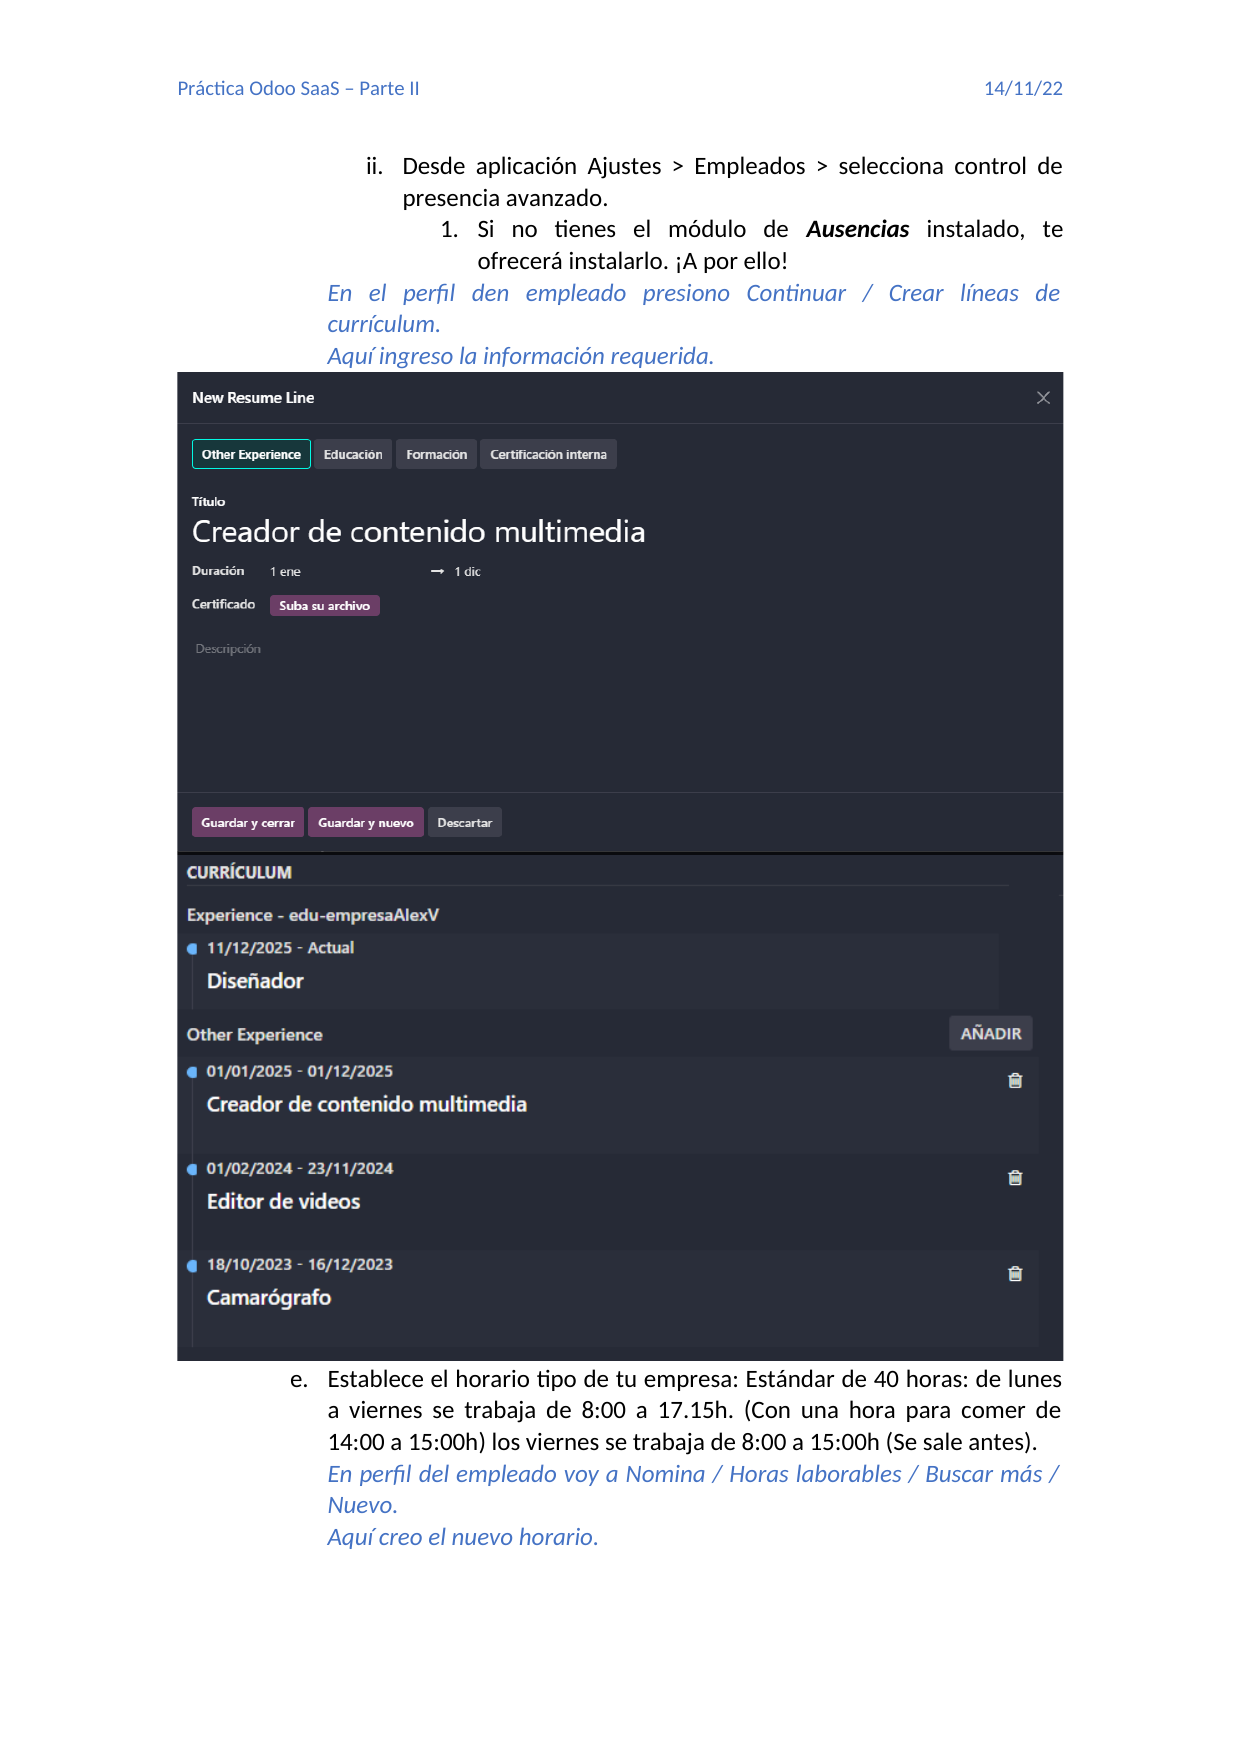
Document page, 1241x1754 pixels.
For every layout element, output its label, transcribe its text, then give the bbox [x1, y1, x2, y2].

list Si no tienes el módulo de Ausencias instalado, te ofrecerá instalarlo. ¡A por ello! [440, 213, 1063, 276]
list Aquí creo el nuevo horario. [327, 1521, 1063, 1552]
list En el perfil den empleado presiono Continuar / Crear líneas de currículum. [327, 277, 1063, 339]
list Aquí ingreso la información requerida. [327, 340, 1063, 371]
picture [177, 372, 1064, 1361]
list Desde aplicación Ajustes > Empleados > selecciona control de presencia avanzado. [383, 150, 1063, 212]
list Establece el horario tipo de tu empresa: Estándar de 40 horas: de lunes a viernes se trabaja de 8:00 a 17.15h. (Con una hora para comer de 14:00 a 15:00h) los viernes se trabaja de 8:00 a 15:00h (Se sale antes). [290, 1363, 1063, 1457]
list En perfil del empleado voy a Nomina / Horas laborables / Buscar más / Nuevo. [327, 1458, 1063, 1520]
